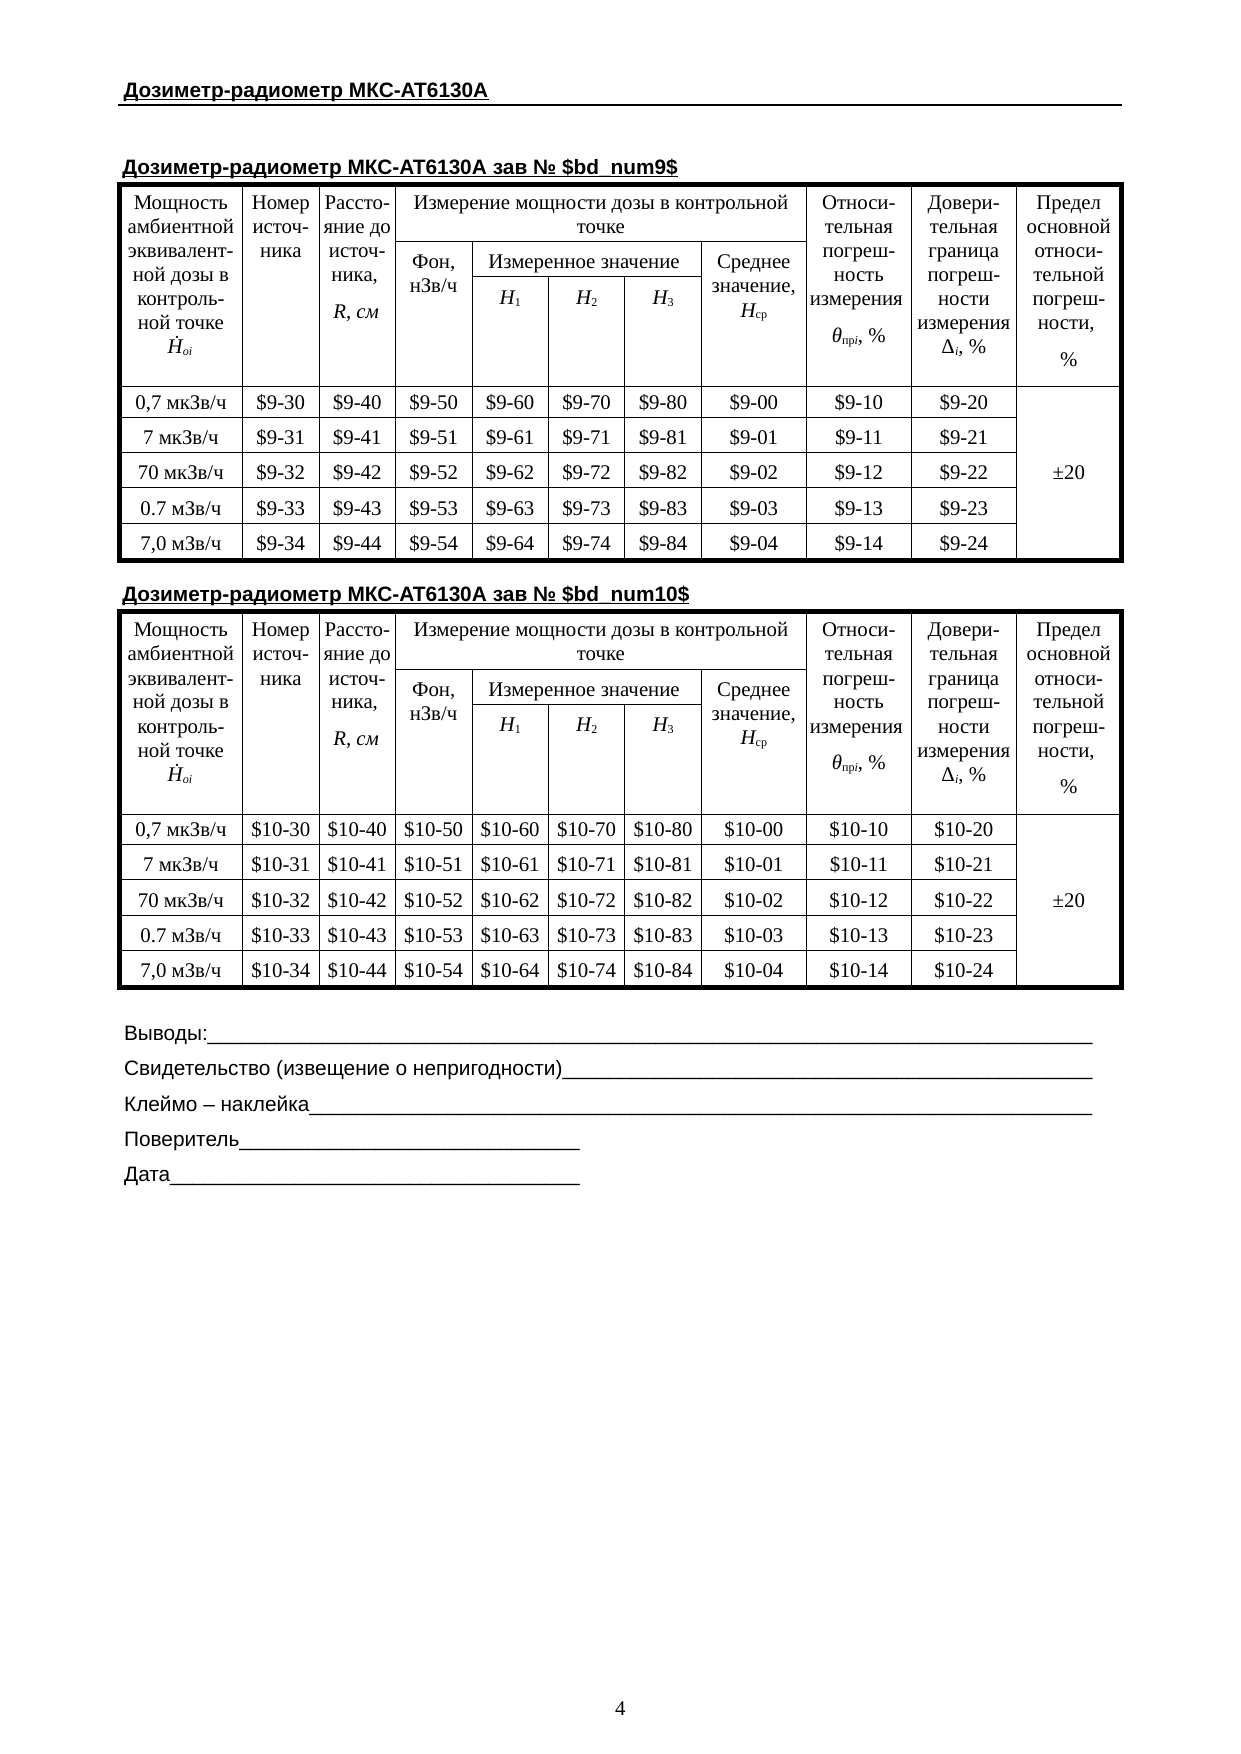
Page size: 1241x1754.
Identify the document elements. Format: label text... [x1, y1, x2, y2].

table_cell H3 [625, 277, 701, 386]
table_cell Довери-тельная граница погреш-ности измерения Δi, % [912, 187, 1016, 386]
table_cell 7 мкЗв/ч [122, 418, 242, 452]
table_cell Измеренное значение [473, 242, 701, 276]
table_cell $9-70 [549, 387, 624, 417]
table_cell $9-80 [625, 387, 701, 417]
table_cell $9-20 [912, 387, 1016, 417]
table_cell Дата [118, 1157, 1122, 1192]
table_cell $10-74 [549, 951, 624, 985]
table_cell $10-21 [912, 845, 1016, 879]
table_cell Измерение мощности дозы в контрольной точке [396, 187, 806, 241]
table_cell $9-11 [807, 418, 911, 452]
table_cell $10-33 [243, 916, 319, 950]
table_cell $9-21 [912, 418, 1016, 452]
table_cell Относи-тельная погреш-ность измерения θпрi, % [807, 614, 911, 814]
table_cell $10-53 [396, 916, 472, 950]
table_cell H3 [625, 705, 701, 814]
table_cell $10-52 [396, 880, 472, 914]
table_cell $10-12 [807, 880, 911, 914]
table_cell $10-71 [549, 845, 624, 879]
table_cell Рассто-яние до источ-ника, R, см [320, 614, 395, 814]
table_header Дозиметр-радиометр МКС-AT6130A зав № $bd_num10$ [119, 563, 1121, 609]
table_cell $10-44 [320, 951, 395, 985]
table_cell 7,0 мЗв/ч [122, 951, 242, 985]
table_cell $10-82 [625, 880, 701, 914]
table_cell Предел основной относи-тельной погреш-ности, % [1017, 614, 1119, 814]
table_cell Среднее значение, Hср [702, 242, 806, 386]
table_cell Измерение мощности дозы в контрольной точке [396, 614, 806, 668]
table_cell $10-80 [625, 815, 701, 844]
table_cell $9-34 [243, 524, 319, 558]
table_cell Мощность амбиентной эквивалент-ной дозы в контроль-ной точке Ḣoi [122, 614, 242, 814]
table_cell Номер источ-ника [243, 614, 319, 814]
table_cell $10-50 [396, 815, 472, 844]
table_cell 7,0 мЗв/ч [122, 524, 242, 558]
table_cell $9-43 [320, 488, 395, 523]
table_cell $9-31 [243, 418, 319, 452]
table_cell $10-40 [320, 815, 395, 844]
table_cell $10-63 [473, 916, 548, 950]
table_header Дозиметр-радиометр МКС-AT6130A зав № $bd_num9$ [119, 136, 1121, 182]
table_cell $9-10 [807, 387, 911, 417]
table_cell $9-72 [549, 453, 624, 487]
table_cell $9-73 [549, 488, 624, 523]
table_cell $9-02 [702, 453, 806, 487]
table_cell $10-30 [243, 815, 319, 844]
table_cell $9-44 [320, 524, 395, 558]
table_cell $10-70 [549, 815, 624, 844]
table_cell $10-51 [396, 845, 472, 879]
table_cell $10-64 [473, 951, 548, 985]
table_cell $9-64 [473, 524, 548, 558]
table_cell $10-72 [549, 880, 624, 914]
table_cell 70 мкЗв/ч [122, 453, 242, 487]
table_cell $10-81 [625, 845, 701, 879]
table_cell $9-61 [473, 418, 548, 452]
table_cell $10-43 [320, 916, 395, 950]
table_cell $9-14 [807, 524, 911, 558]
table_cell $9-23 [912, 488, 1016, 523]
table_cell Относи-тельная погреш-ность измерения θпрi, % [807, 187, 911, 386]
table_cell $9-53 [396, 488, 472, 523]
table_cell Среднее значение, Hср [702, 670, 806, 814]
table_cell $9-82 [625, 453, 701, 487]
table_cell $9-83 [625, 488, 701, 523]
table_cell $10-84 [625, 951, 701, 985]
table_cell $9-54 [396, 524, 472, 558]
table_cell H1 [473, 705, 548, 814]
table_cell Измеренное значение [473, 670, 701, 704]
table_cell $9-32 [243, 453, 319, 487]
table_cell $10-10 [807, 815, 911, 844]
table_cell $9-42 [320, 453, 395, 487]
table_cell $10-32 [243, 880, 319, 914]
table_cell $9-00 [702, 387, 806, 417]
table_cell $10-61 [473, 845, 548, 879]
table_cell Мощность амбиентной эквивалент-ной дозы в контроль-ной точке Ḣoi [122, 187, 242, 386]
table_cell $9-51 [396, 418, 472, 452]
table_cell $9-74 [549, 524, 624, 558]
table_cell $10-31 [243, 845, 319, 879]
table_cell $10-62 [473, 880, 548, 914]
table_cell $10-01 [702, 845, 806, 879]
table_cell $10-23 [912, 916, 1016, 950]
table_cell $9-12 [807, 453, 911, 487]
table_cell H1 [473, 277, 548, 386]
table_cell $9-50 [396, 387, 472, 417]
table_cell $9-62 [473, 453, 548, 487]
table_cell 0,7 мкЗв/ч [122, 387, 242, 417]
table_cell Номер источ-ника [243, 187, 319, 386]
table_cell $9-41 [320, 418, 395, 452]
table_cell $10-42 [320, 880, 395, 914]
table_cell $10-13 [807, 916, 911, 950]
table_cell $9-71 [549, 418, 624, 452]
table_cell 0.7 мЗв/ч [122, 916, 242, 950]
table_cell Клеймо – наклейка [118, 1086, 1122, 1121]
table_cell $9-81 [625, 418, 701, 452]
table_cell $9-30 [243, 387, 319, 417]
table_cell $10-60 [473, 815, 548, 844]
table_cell Рассто-яние до источ-ника, R, см [320, 187, 395, 386]
table_cell $9-40 [320, 387, 395, 417]
table_cell $9-04 [702, 524, 806, 558]
table_cell $10-03 [702, 916, 806, 950]
table_cell $10-73 [549, 916, 624, 950]
table_cell $10-41 [320, 845, 395, 879]
table_cell ±20 [1017, 387, 1119, 558]
table_cell $10-34 [243, 951, 319, 985]
table_cell Предел основной относи-тельной погреш-ности, % [1017, 187, 1119, 386]
table_header Выводы: [118, 1015, 1122, 1050]
table_cell Довери-тельная граница погреш-ности измерения Δi, % [912, 614, 1016, 814]
table_cell 0,7 мкЗв/ч [122, 815, 242, 844]
table_cell $10-11 [807, 845, 911, 879]
table_cell $9-03 [702, 488, 806, 523]
table_cell 70 мкЗв/ч [122, 880, 242, 914]
table_cell $10-04 [702, 951, 806, 985]
table_cell Фон, нЗв/ч [396, 242, 472, 386]
table_cell $10-02 [702, 880, 806, 914]
table_cell 7 мкЗв/ч [122, 845, 242, 879]
table_cell H2 [549, 277, 624, 386]
table_cell $10-22 [912, 880, 1016, 914]
table_cell $9-52 [396, 453, 472, 487]
table_cell 0.7 мЗв/ч [122, 488, 242, 523]
table_cell H2 [549, 705, 624, 814]
table_cell $9-01 [702, 418, 806, 452]
table_cell $10-00 [702, 815, 806, 844]
table_cell $9-60 [473, 387, 548, 417]
table_cell Поверитель [118, 1121, 1122, 1157]
table_cell $10-20 [912, 815, 1016, 844]
table_cell $10-14 [807, 951, 911, 985]
table_cell $9-63 [473, 488, 548, 523]
table_cell $10-54 [396, 951, 472, 985]
table_cell ±20 [1017, 815, 1119, 985]
table_cell $10-24 [912, 951, 1016, 985]
table_cell $10-83 [625, 916, 701, 950]
table_cell Фон, нЗв/ч [396, 670, 472, 814]
table_cell $9-13 [807, 488, 911, 523]
table_cell $9-24 [912, 524, 1016, 558]
table_cell $9-22 [912, 453, 1016, 487]
table_cell $9-84 [625, 524, 701, 558]
table_cell $9-33 [243, 488, 319, 523]
table_cell Свидетельство (извещение о непригодности) [118, 1050, 1122, 1086]
